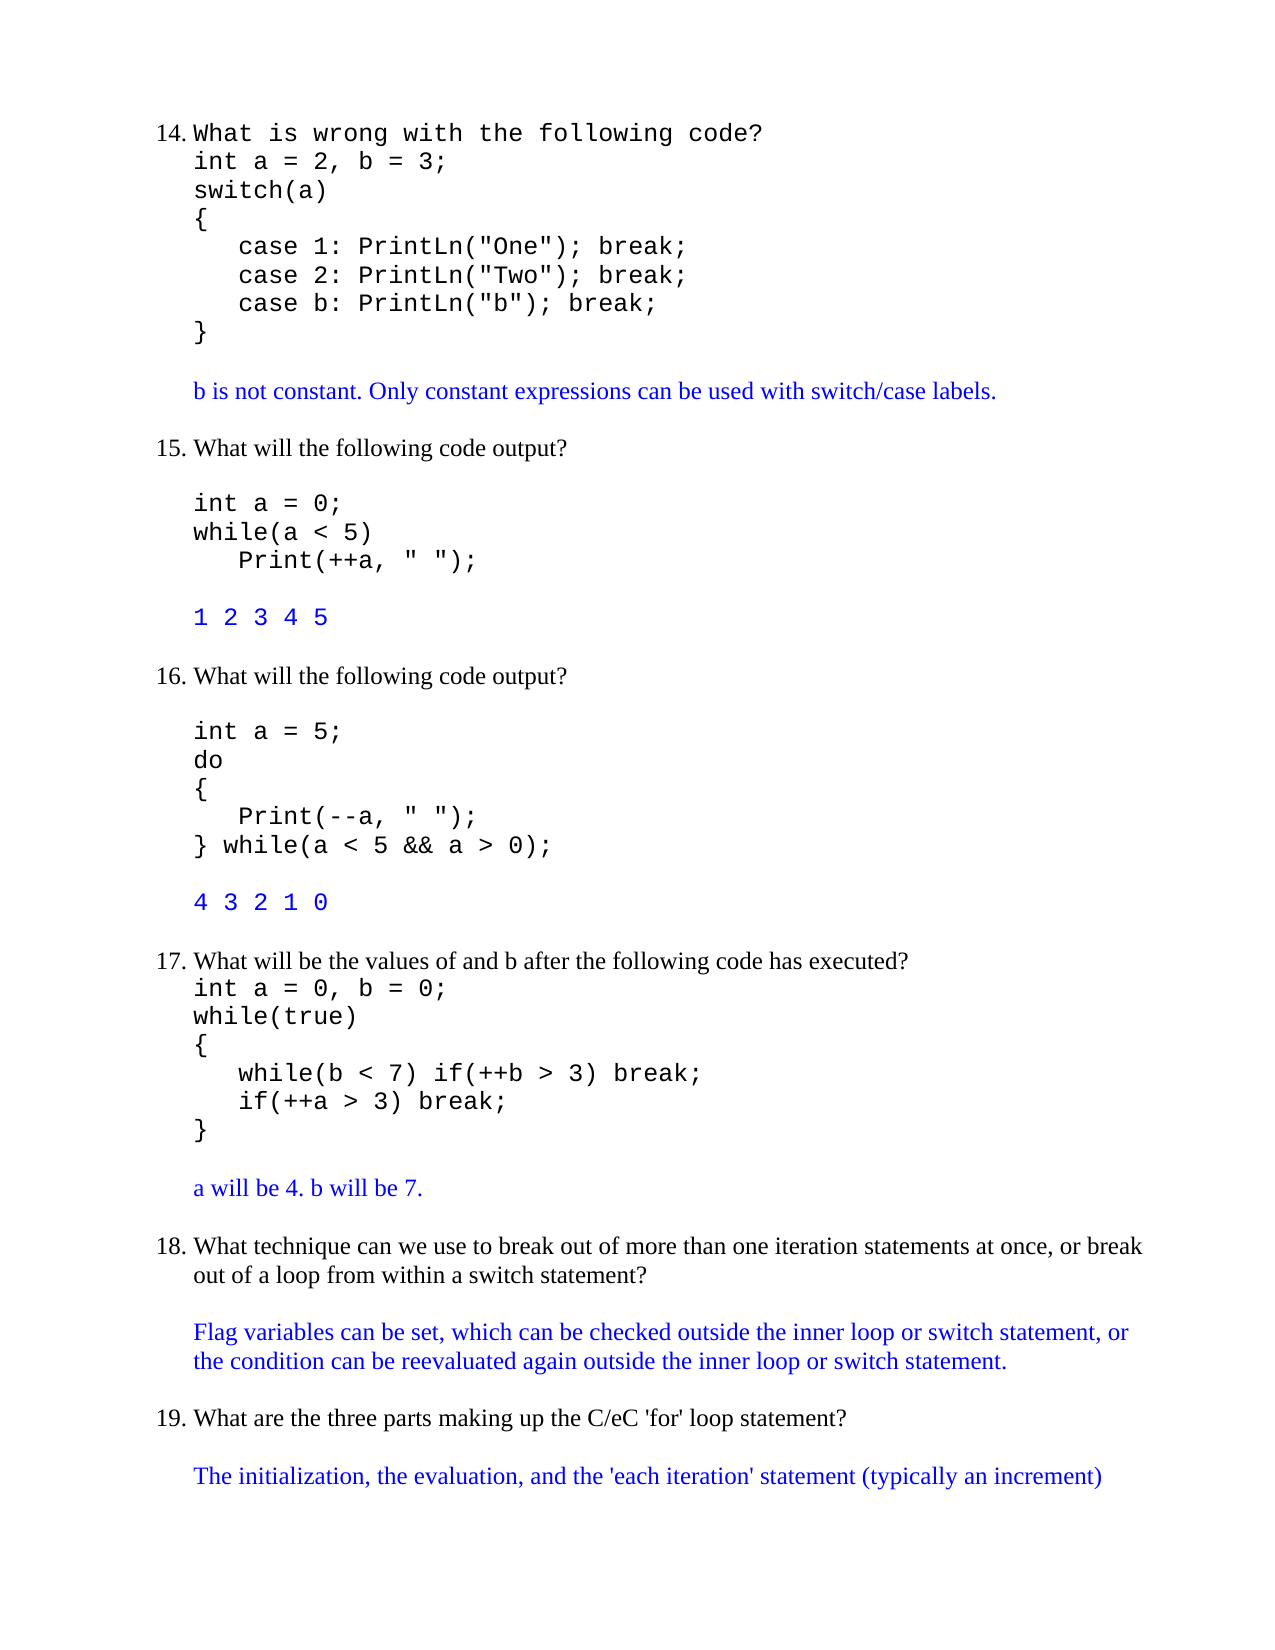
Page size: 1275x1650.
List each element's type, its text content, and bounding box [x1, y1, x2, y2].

list What will the following code output? int a = 5; do { Print(--a, " "); } while(a < 5 && a > 0); 4 3 2 1 0 [156, 661, 1157, 946]
list What are the three parts making up the C/eC 'for' loop statement? The initialization, the evaluation, and the 'each iteration' statement (typically an increment) [156, 1403, 1157, 1518]
list What is wrong with the following code? int a = 2, b = 3; switch(a) { case 1: PrintLn("One"); break; case 2: PrintLn("Two"); break; case b: PrintLn("b"); break; } b is not constant. Only constant expressions can be used with switch/case labels. [156, 118, 1157, 433]
list What will be the values of and b after the following code has executed? int a = 0, b = 0; while(true) { while(b < 7) if(++b > 3) break; if(++a > 3) break; } a will be 4. b will be 7. [156, 946, 1157, 1231]
list What will the following code output? int a = 0; while(a < 5) Print(++a, " "); 1 2 3 4 5 [156, 433, 1157, 661]
list What technique can we use to break out of more than one iteration statements at once, or break out of a loop from within a switch statement? Flag variables can be set, which can be checked outside the inner loop or switch statement, or the condition can be reevaluated again outside the inner loop or switch statement. [156, 1231, 1157, 1403]
